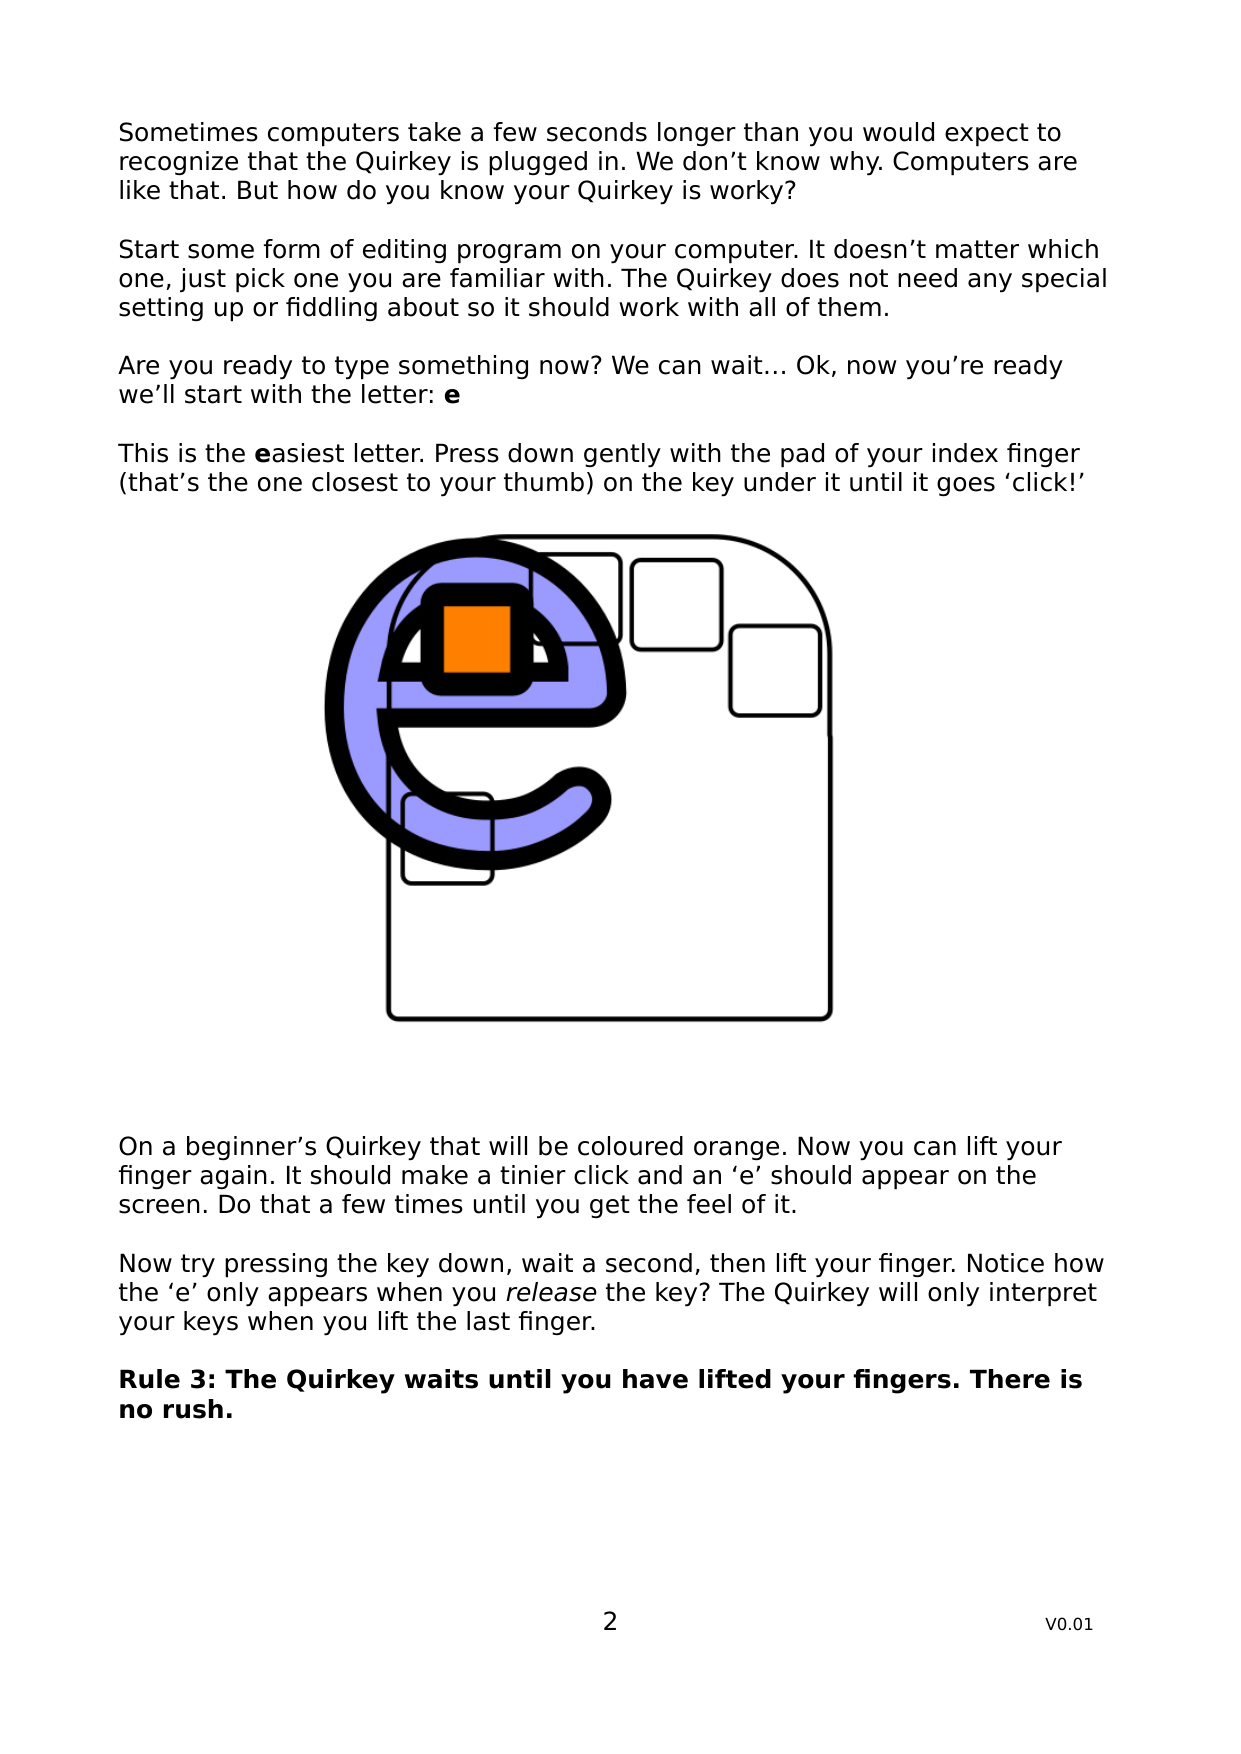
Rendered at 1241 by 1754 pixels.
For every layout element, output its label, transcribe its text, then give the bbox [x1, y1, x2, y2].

text Rule 3: The Quirkey waits until you have lifted your fingers. There is no rush. [118, 1366, 1122, 1424]
text Sometimes computers take a few seconds longer than you would expect to recognize that the Quirkey is plugged in. We don’t know why. Computers are like that. But how do you know your Quirkey is worky? [118, 118, 1122, 206]
text Now try pressing the key down, wait a second, then lift your finger. Notice how the ‘e’ only appears when you release the key? The Quirkey will only interpret your keys when you lift the last finger. [118, 1249, 1122, 1336]
text On a beginner’s Quirkey that will be coloured orange. Now you can lift your finger again. It should make a tinier click and an ‘e’ should appear on the screen. Do that a few times until you get the feel of it. [118, 1132, 1122, 1220]
text Start some form of editing program on your computer. It doesn’t matter which one, just pick one you are familiar with. The Quirkey does not need any special setting up or fiddling about so it should work with all of them. [118, 235, 1122, 322]
text Are you ready to type something now? We can wait… Ok, now you’re ready we’ll start with the letter: e [118, 351, 1122, 410]
text This is the easiest letter. Press down gently with the pad of your index finger (that’s the one closest to your thumb) on the key under it until it goes ‘click!’ [118, 439, 1122, 497]
picture [292, 497, 889, 1074]
